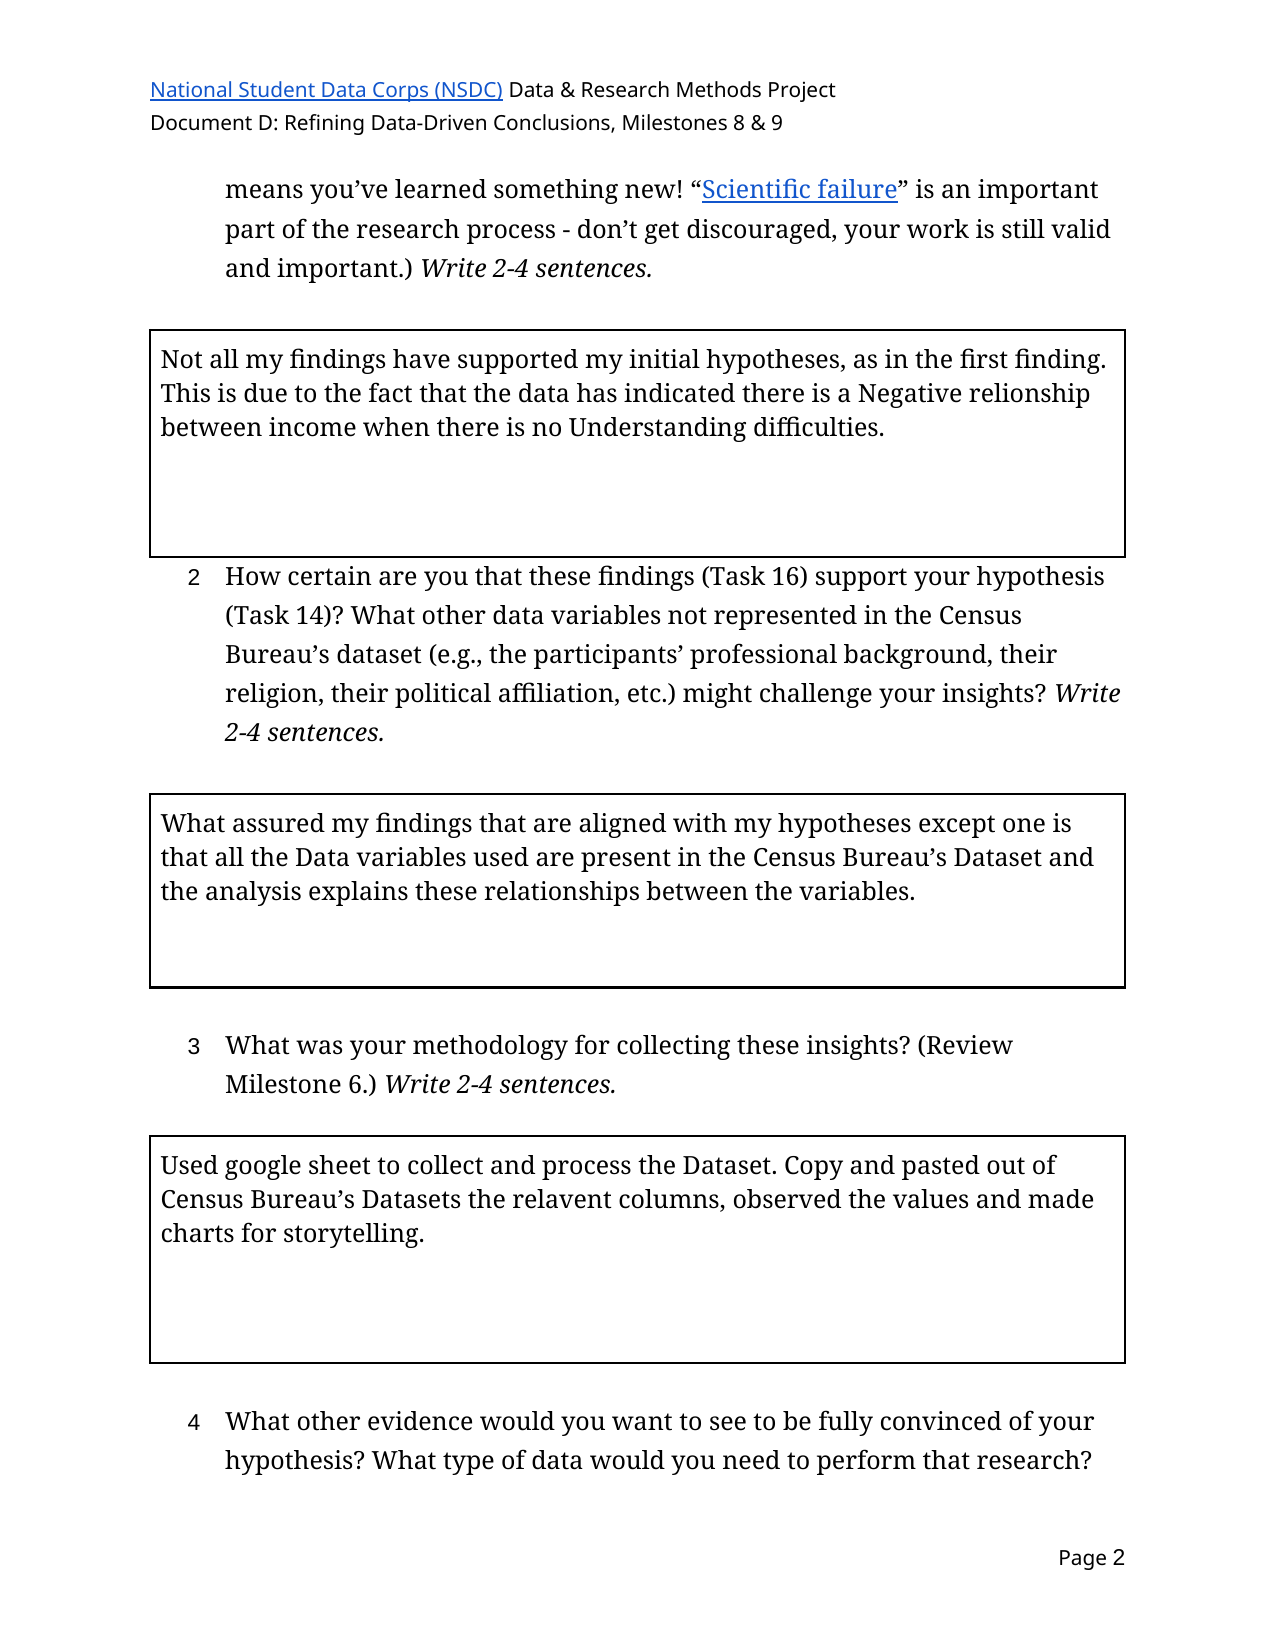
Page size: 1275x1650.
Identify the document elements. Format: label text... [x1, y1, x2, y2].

list What other evidence would you want to see to be fully convinced of your hypothesis? What type of data would you need to perform that research? [187, 1403, 1125, 1477]
table_header Used google sheet to collect and process the Dataset. Copy and pasted out of Census Bureau’s Datasets the relavent columns, observed the values and made charts for storytelling. [151, 1137, 1124, 1362]
list How certain are you that these findings (Task 16) support your hypothesis (Task 14)? What other data variables not represented in the Census Bureau’s dataset (e.g., the participants’ professional background, their religion, their political affiliation, etc.) might challenge your insights? Write 2-4 sentences. [187, 558, 1125, 749]
list means you’ve learned something new! “Scientific failure” is an important part of the research process - don’t get discouraged, your work is still valid and important.) Write 2-4 sentences. [187, 172, 1125, 284]
list What was your methodology for collecting these insights? (Review Milestone 6.) Write 2-4 sentences. [187, 1028, 1125, 1131]
table_header What assured my findings that are aligned with my hypotheses except one is that all the Data variables used are present in the Census Bureau’s Dataset and the analysis explains these relationships between the variables. [151, 795, 1124, 986]
table_header Not all my findings have supported my initial hypotheses, as in the first finding. This is due to the fact that the data has indicated there is a Negative relionship between income when there is no Understanding difficulties. [151, 331, 1124, 556]
